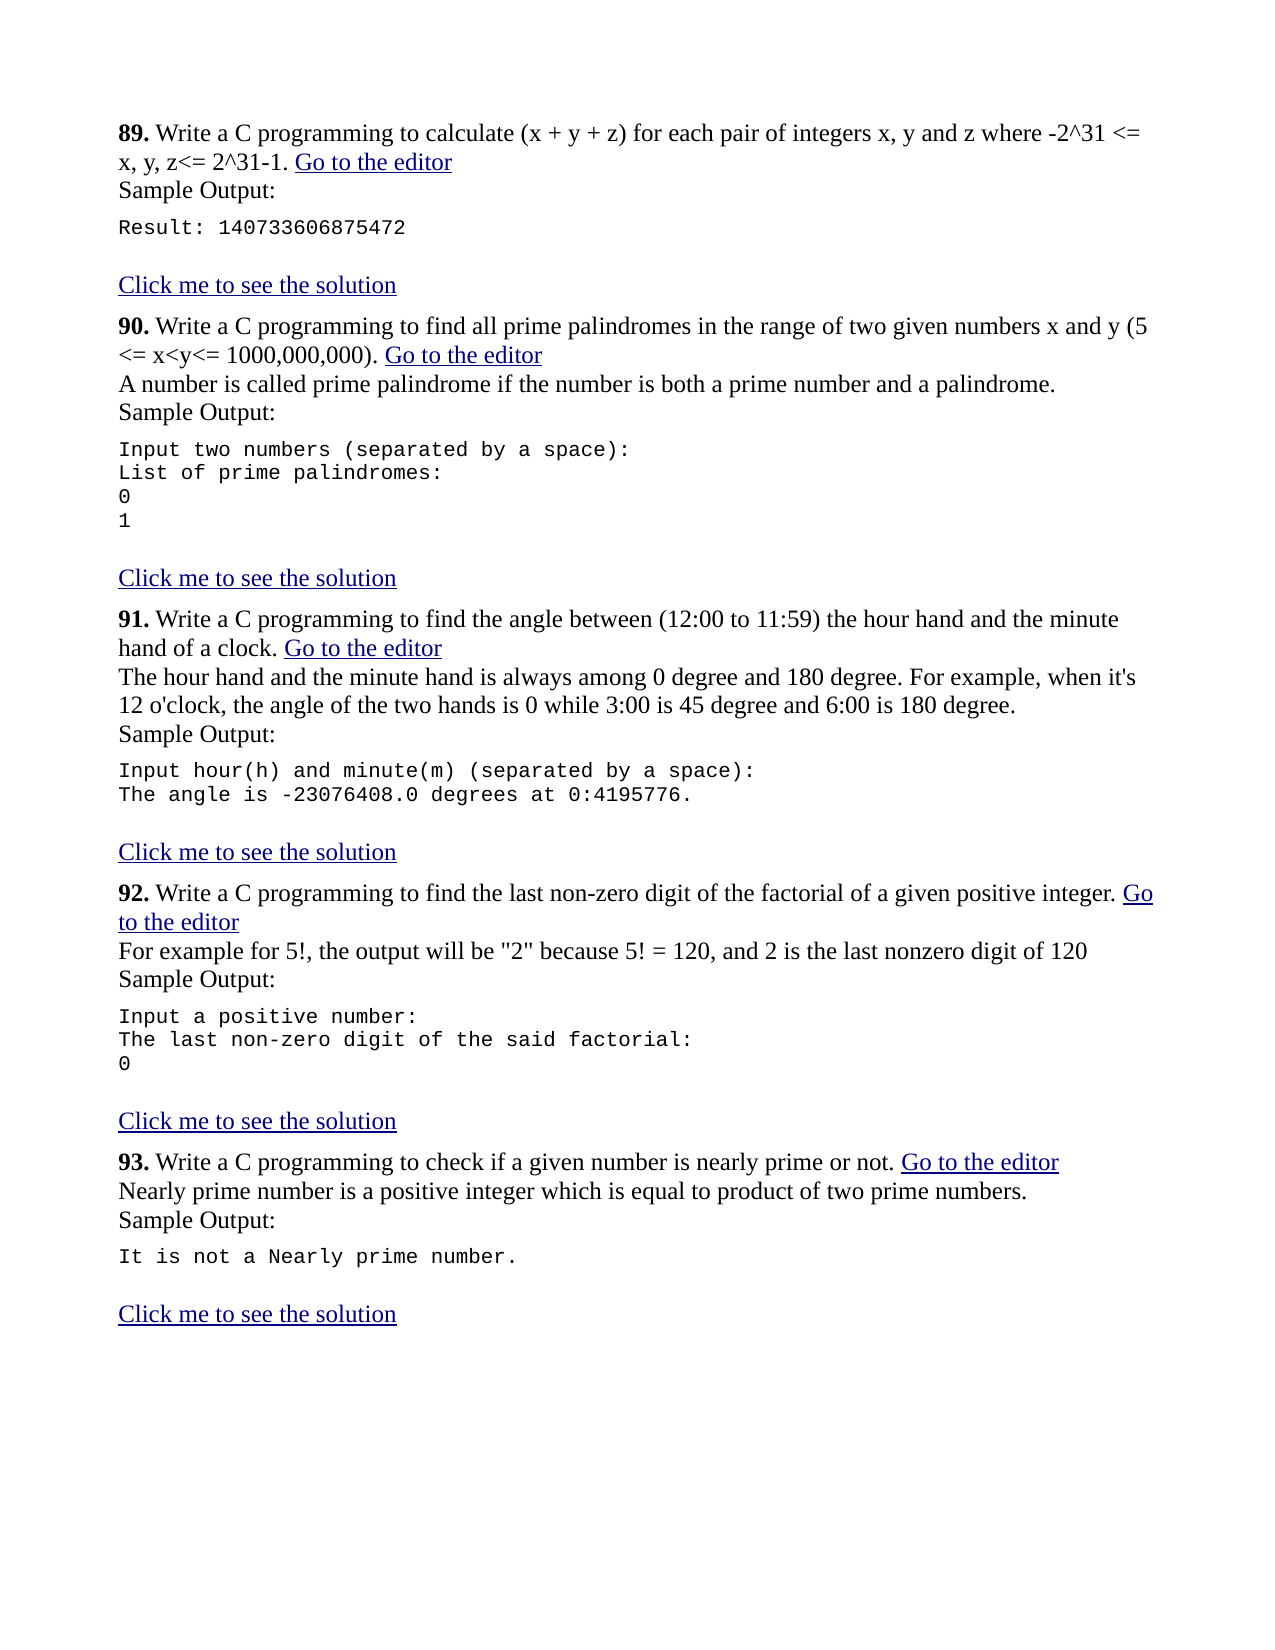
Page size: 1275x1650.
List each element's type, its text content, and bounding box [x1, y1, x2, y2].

text 0 [118, 486, 1157, 510]
text The last non-zero digit of the said factorial: [118, 1029, 1157, 1053]
text 1 [118, 510, 1157, 533]
text Input a positive number: [118, 1006, 1157, 1029]
text It is not a Nearly prime number. [118, 1246, 1157, 1270]
text 89. Write a C programming to calculate (x + y + z) for each pair of integers x, y and z where -2^31 <= x, y, z<= 2^31-1. Go to the editor Sample Output: [118, 118, 1157, 204]
text Click me to see the solution [118, 563, 1157, 592]
text Result: 140733606875472 [118, 217, 1157, 241]
text The angle is -23076408.0 degrees at 0:4195776. [118, 784, 1157, 808]
text Click me to see the solution [118, 1299, 1157, 1328]
text 91. Write a C programming to find the angle between (12:00 to 11:59) the hour hand and the minute hand of a clock. Go to the editor The hour hand and the minute hand is always among 0 degree and 180 degree. For example, when it's 12 o'clock, the angle of the two hands is 0 while 3:00 is 45 degree and 6:00 is 180 degree. Sample Output: [118, 604, 1157, 748]
text 0 [118, 1053, 1157, 1077]
text Input hour(h) and minute(m) (separated by a space): [118, 760, 1157, 784]
text Input two numbers (separated by a space): [118, 439, 1157, 462]
text Click me to see the solution [118, 837, 1157, 866]
text List of prime palindromes: [118, 462, 1157, 486]
text Click me to see the solution [118, 1106, 1157, 1135]
text 92. Write a C programming to find the last non-zero digit of the factorial of a given positive integer. Go to the editor For example for 5!, the output will be "2" because 5! = 120, and 2 is the last nonzero digit of 120 Sample Output: [118, 878, 1157, 993]
text 93. Write a C programming to check if a given number is nearly prime or not. Go to the editor Nearly prime number is a positive integer which is equal to product of two prime numbers. Sample Output: [118, 1147, 1157, 1234]
text Click me to see the solution [118, 270, 1157, 299]
text 90. Write a C programming to find all prime palindromes in the range of two given numbers x and y (5 <= x<y<= 1000,000,000). Go to the editor A number is called prime palindrome if the number is both a prime number and a palindrome. Sample Output: [118, 311, 1157, 426]
